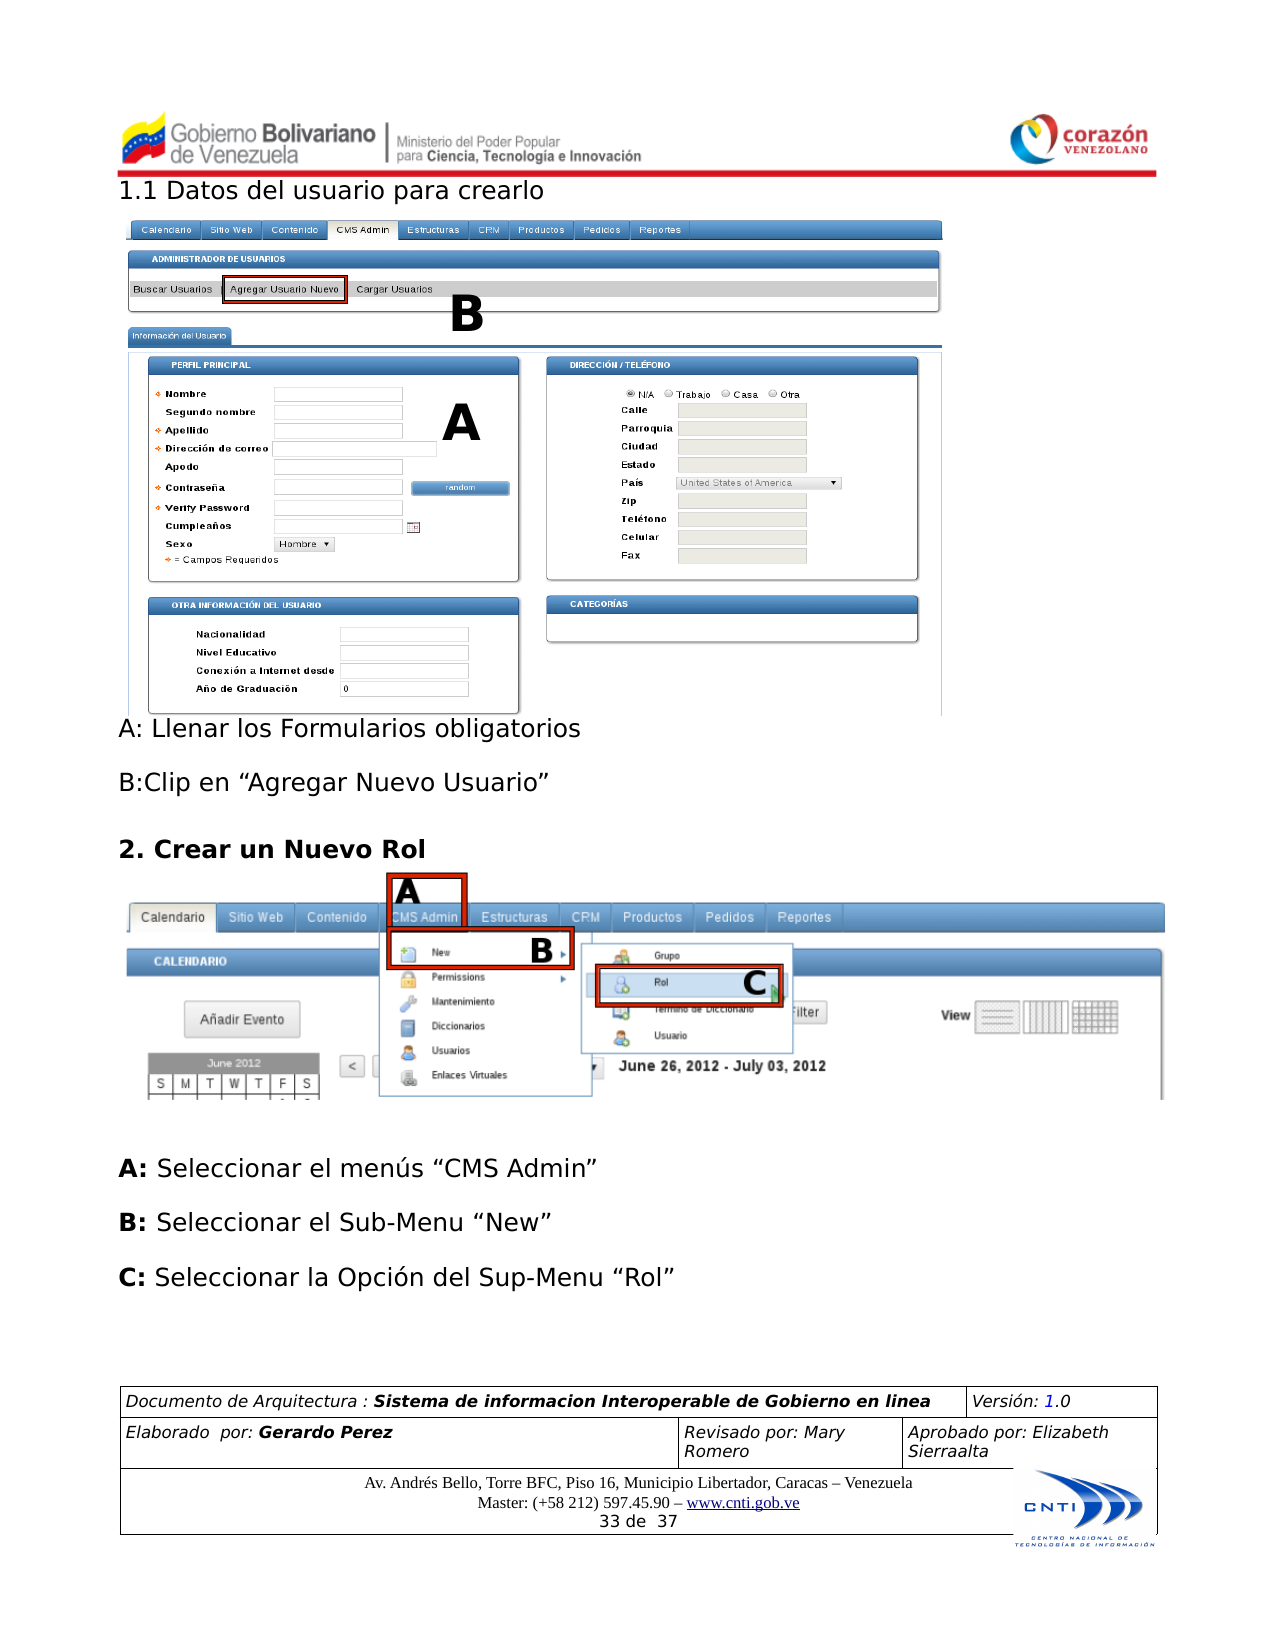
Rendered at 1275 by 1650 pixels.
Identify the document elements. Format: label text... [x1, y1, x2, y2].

picture [126, 864, 1166, 1101]
text B: Seleccionar el Sub-Menu “New” [118, 1209, 1157, 1238]
picture [1013, 1468, 1156, 1548]
text C: Seleccionar la Opción del Sup-Menu “Rol” [118, 1263, 1157, 1292]
picture [117, 107, 1157, 177]
text A: Llenar los Formularios obligatorios [118, 714, 1157, 743]
subtitle 2. Crear un Nuevo Rol [118, 835, 1157, 864]
text A: Seleccionar el menús “CMS Admin” [118, 1154, 1157, 1184]
picture [126, 218, 943, 716]
text 1.1 Datos del usuario para crearlo [118, 177, 1157, 206]
text B:Clip en “Agregar Nuevo Usuario” [118, 768, 1157, 798]
